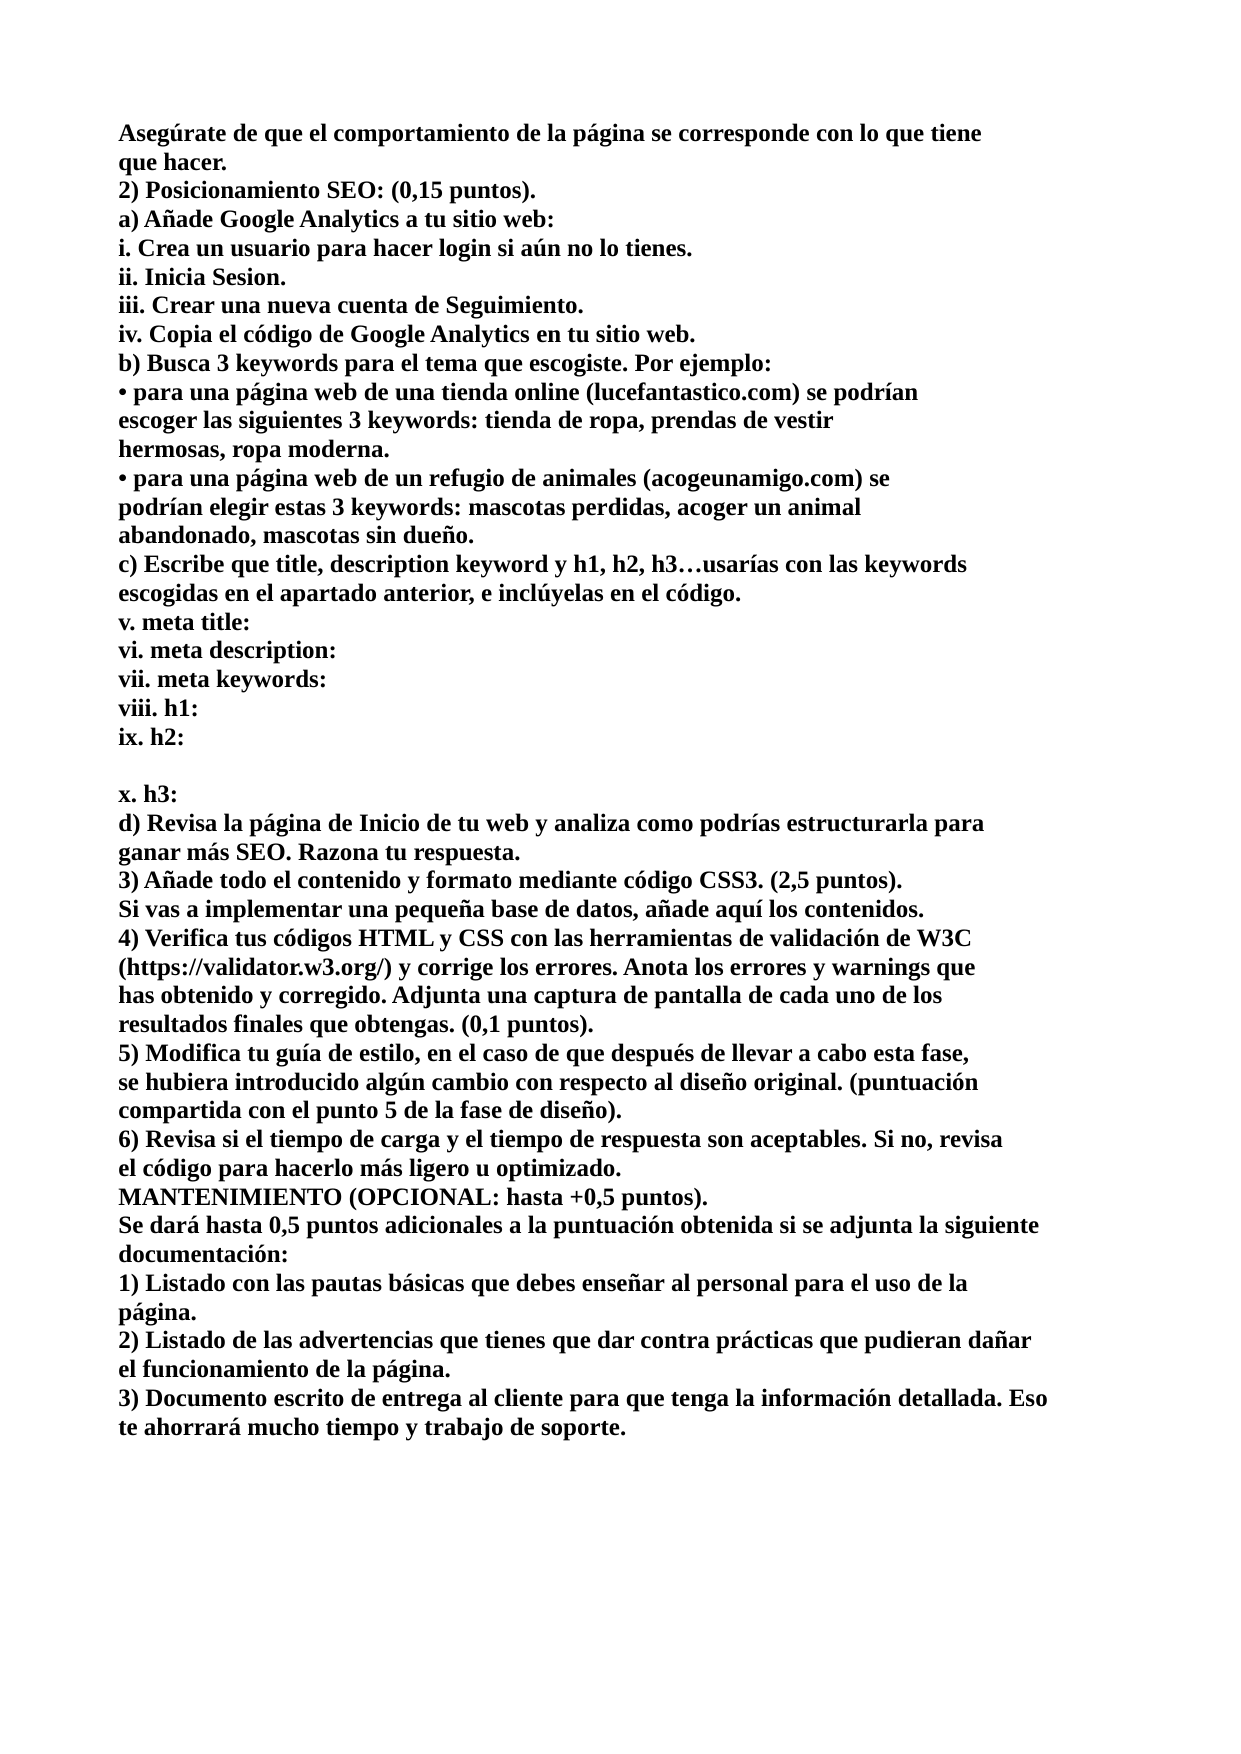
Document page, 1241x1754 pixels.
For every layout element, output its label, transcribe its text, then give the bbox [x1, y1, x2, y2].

text c) Escribe que title, description keyword y h1, h2, h3…usarías con las keywords [118, 549, 1122, 578]
text que hacer. [118, 147, 1122, 176]
text has obtenido y corregido. Adjunta una captura de pantalla de cada uno de los [118, 981, 1122, 1009]
text 2) Listado de las advertencias que tienes que dar contra prácticas que pudieran dañar [118, 1326, 1122, 1354]
text podrían elegir estas 3 keywords: mascotas perdidas, acoger un animal [118, 492, 1122, 521]
text v. meta title: [118, 607, 1122, 636]
text (https://validator.w3.org/) y corrige los errores. Anota los errores y warnings que [118, 952, 1122, 981]
text Asegúrate de que el comportamiento de la página se corresponde con lo que tiene [118, 118, 1122, 147]
text Se dará hasta 0,5 puntos adicionales a la puntuación obtenida si se adjunta la siguiente [118, 1211, 1122, 1239]
text • para una página web de un refugio de animales (acogeunamigo.com) se [118, 463, 1122, 492]
text 3) Documento escrito de entrega al cliente para que tenga la información detallada. Eso [118, 1383, 1122, 1412]
text escogidas en el apartado anterior, e inclúyelas en el código. [118, 578, 1122, 607]
text ix. h2: [118, 722, 1122, 751]
text el código para hacerlo más ligero u optimizado. [118, 1153, 1122, 1182]
text Si vas a implementar una pequeña base de datos, añade aquí los contenidos. [118, 894, 1122, 923]
text hermosas, ropa moderna. [118, 434, 1122, 463]
text resultados finales que obtengas. (0,1 puntos). [118, 1009, 1122, 1038]
text 5) Modifica tu guía de estilo, en el caso de que después de llevar a cabo esta fase, [118, 1038, 1122, 1067]
text 3) Añade todo el contenido y formato mediante código CSS3. (2,5 puntos). [118, 866, 1122, 894]
text 1) Listado con las pautas básicas que debes enseñar al personal para el uso de la [118, 1268, 1122, 1297]
text iii. Crear una nueva cuenta de Seguimiento. [118, 291, 1122, 319]
text iv. Copia el código de Google Analytics en tu sitio web. [118, 319, 1122, 348]
text ii. Inicia Sesion. [118, 262, 1122, 291]
text a) Añade Google Analytics a tu sitio web: [118, 204, 1122, 233]
text 2) Posicionamiento SEO: (0,15 puntos). [118, 176, 1122, 204]
text el funcionamiento de la página. [118, 1354, 1122, 1383]
text escoger las siguientes 3 keywords: tienda de ropa, prendas de vestir [118, 406, 1122, 434]
text abandonado, mascotas sin dueño. [118, 521, 1122, 549]
text d) Revisa la página de Inicio de tu web y analiza como podrías estructurarla para [118, 808, 1122, 837]
text i. Crea un usuario para hacer login si aún no lo tienes. [118, 233, 1122, 262]
text te ahorrará mucho tiempo y trabajo de soporte. [118, 1412, 1122, 1441]
text MANTENIMIENTO (OPCIONAL: hasta +0,5 puntos). [118, 1182, 1122, 1211]
text viii. h1: [118, 693, 1122, 722]
text vi. meta description: [118, 636, 1122, 664]
text 6) Revisa si el tiempo de carga y el tiempo de respuesta son aceptables. Si no, revisa [118, 1124, 1122, 1153]
text • para una página web de una tienda online (lucefantastico.com) se podrían [118, 377, 1122, 406]
text ganar más SEO. Razona tu respuesta. [118, 837, 1122, 866]
text x. h3: [118, 779, 1122, 808]
text compartida con el punto 5 de la fase de diseño). [118, 1096, 1122, 1124]
text página. [118, 1297, 1122, 1326]
text 4) Verifica tus códigos HTML y CSS con las herramientas de validación de W3C [118, 923, 1122, 952]
text documentación: [118, 1239, 1122, 1268]
text b) Busca 3 keywords para el tema que escogiste. Por ejemplo: [118, 348, 1122, 377]
text se hubiera introducido algún cambio con respecto al diseño original. (puntuación [118, 1067, 1122, 1096]
text vii. meta keywords: [118, 664, 1122, 693]
